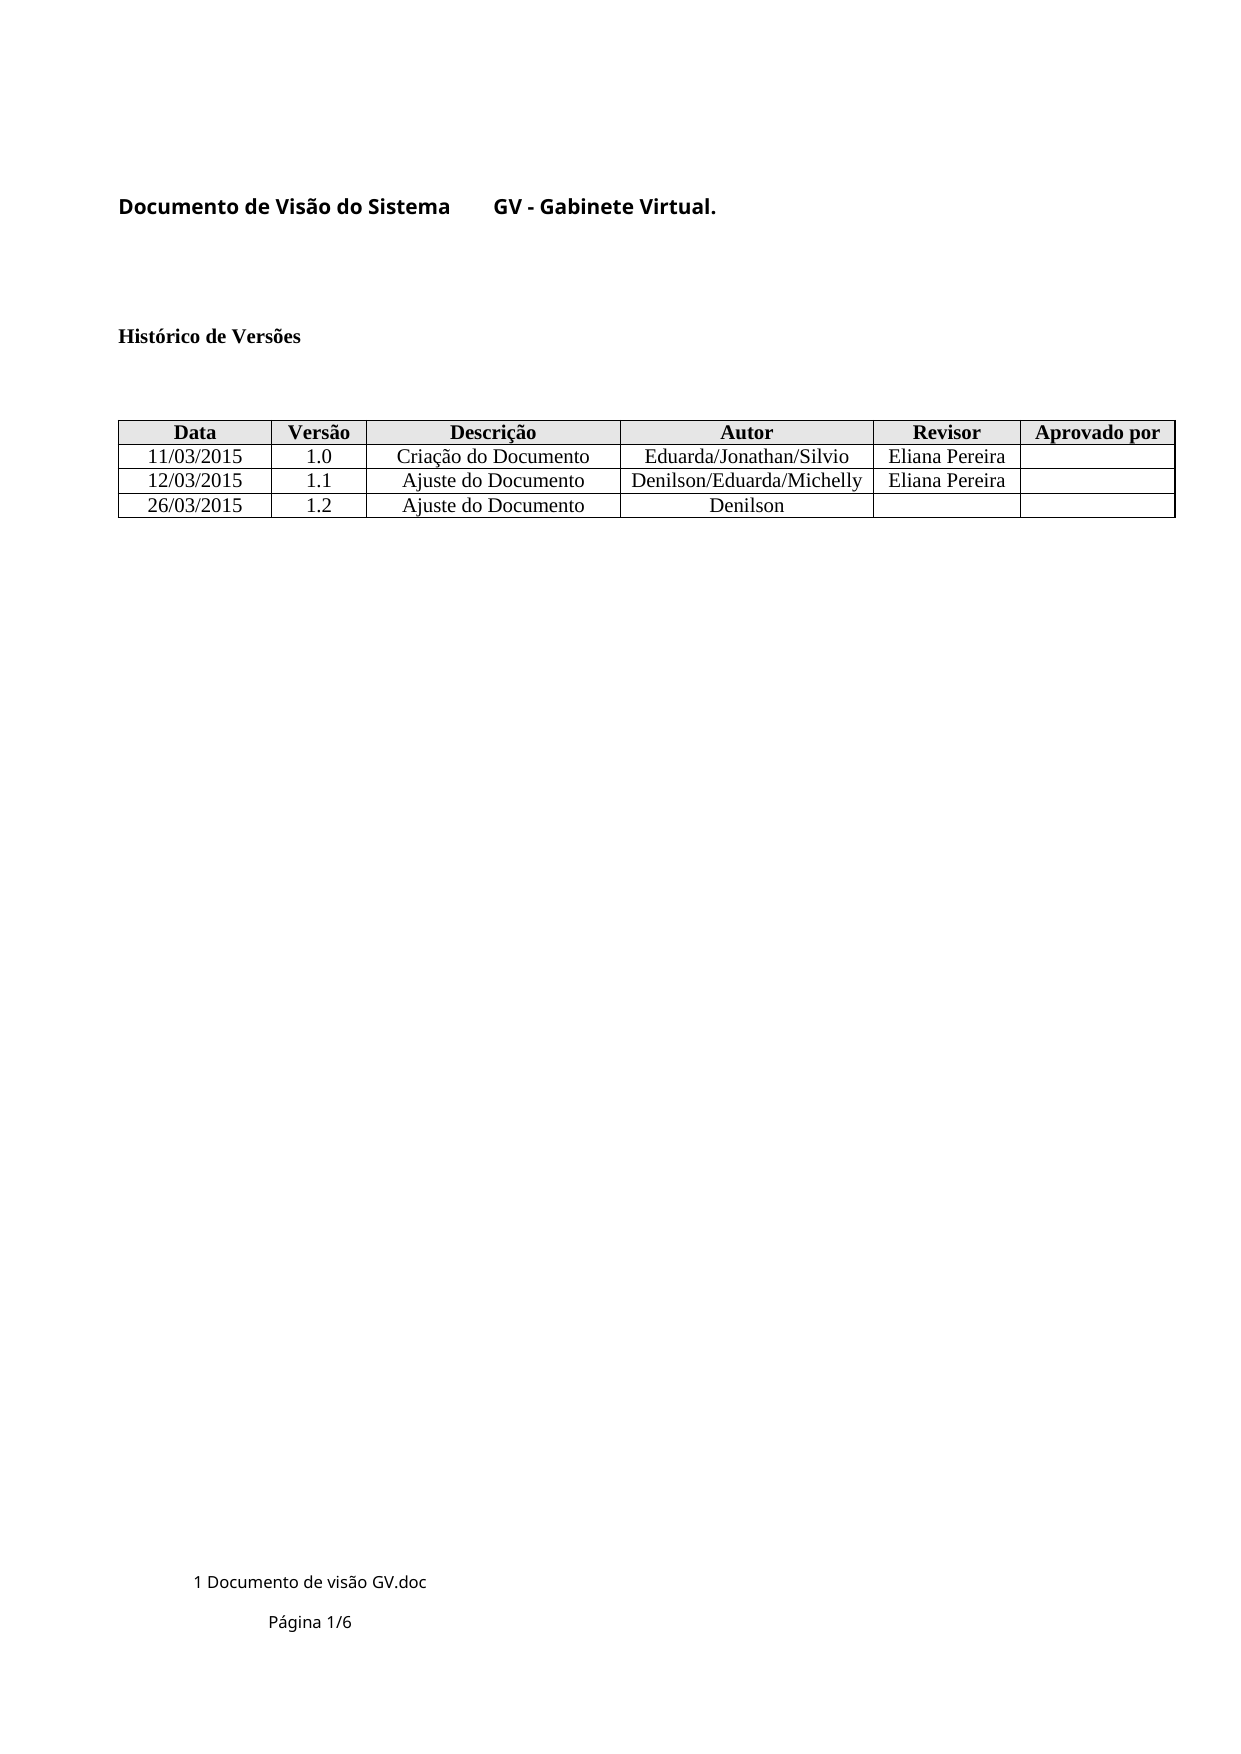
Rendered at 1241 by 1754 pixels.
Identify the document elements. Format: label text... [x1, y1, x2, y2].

table_cell Denilson/Eduarda/Michelly [621, 469, 873, 492]
table_cell Ajuste do Documento [367, 494, 620, 517]
text Histórico de Versões [118, 325, 1170, 348]
table_header Revisor [874, 421, 1020, 444]
table_cell [1021, 494, 1174, 517]
table_cell Criação do Documento [367, 445, 620, 468]
table_cell [874, 494, 1020, 517]
table_header Descrição [367, 421, 620, 444]
table_cell 1.0 [272, 445, 366, 468]
table_cell Eliana Pereira [874, 445, 1020, 468]
table_cell [1021, 469, 1174, 492]
table_header Data [119, 421, 271, 444]
table_cell 11/03/2015 [119, 445, 271, 468]
table_cell Eduarda/Jonathan/Silvio [621, 445, 873, 468]
table_cell Eliana Pereira [874, 469, 1020, 492]
table_cell [1021, 445, 1174, 468]
table_header Versão [272, 421, 366, 444]
table_cell 12/03/2015 [119, 469, 271, 492]
table_cell 1.1 [272, 469, 366, 492]
table_cell 1.2 [272, 494, 366, 517]
table_cell 26/03/2015 [119, 494, 271, 517]
table_cell Denilson [621, 494, 873, 517]
table_cell Ajuste do Documento [367, 469, 620, 492]
table_header Aprovado por [1021, 421, 1174, 444]
table_header Autor [621, 421, 873, 444]
